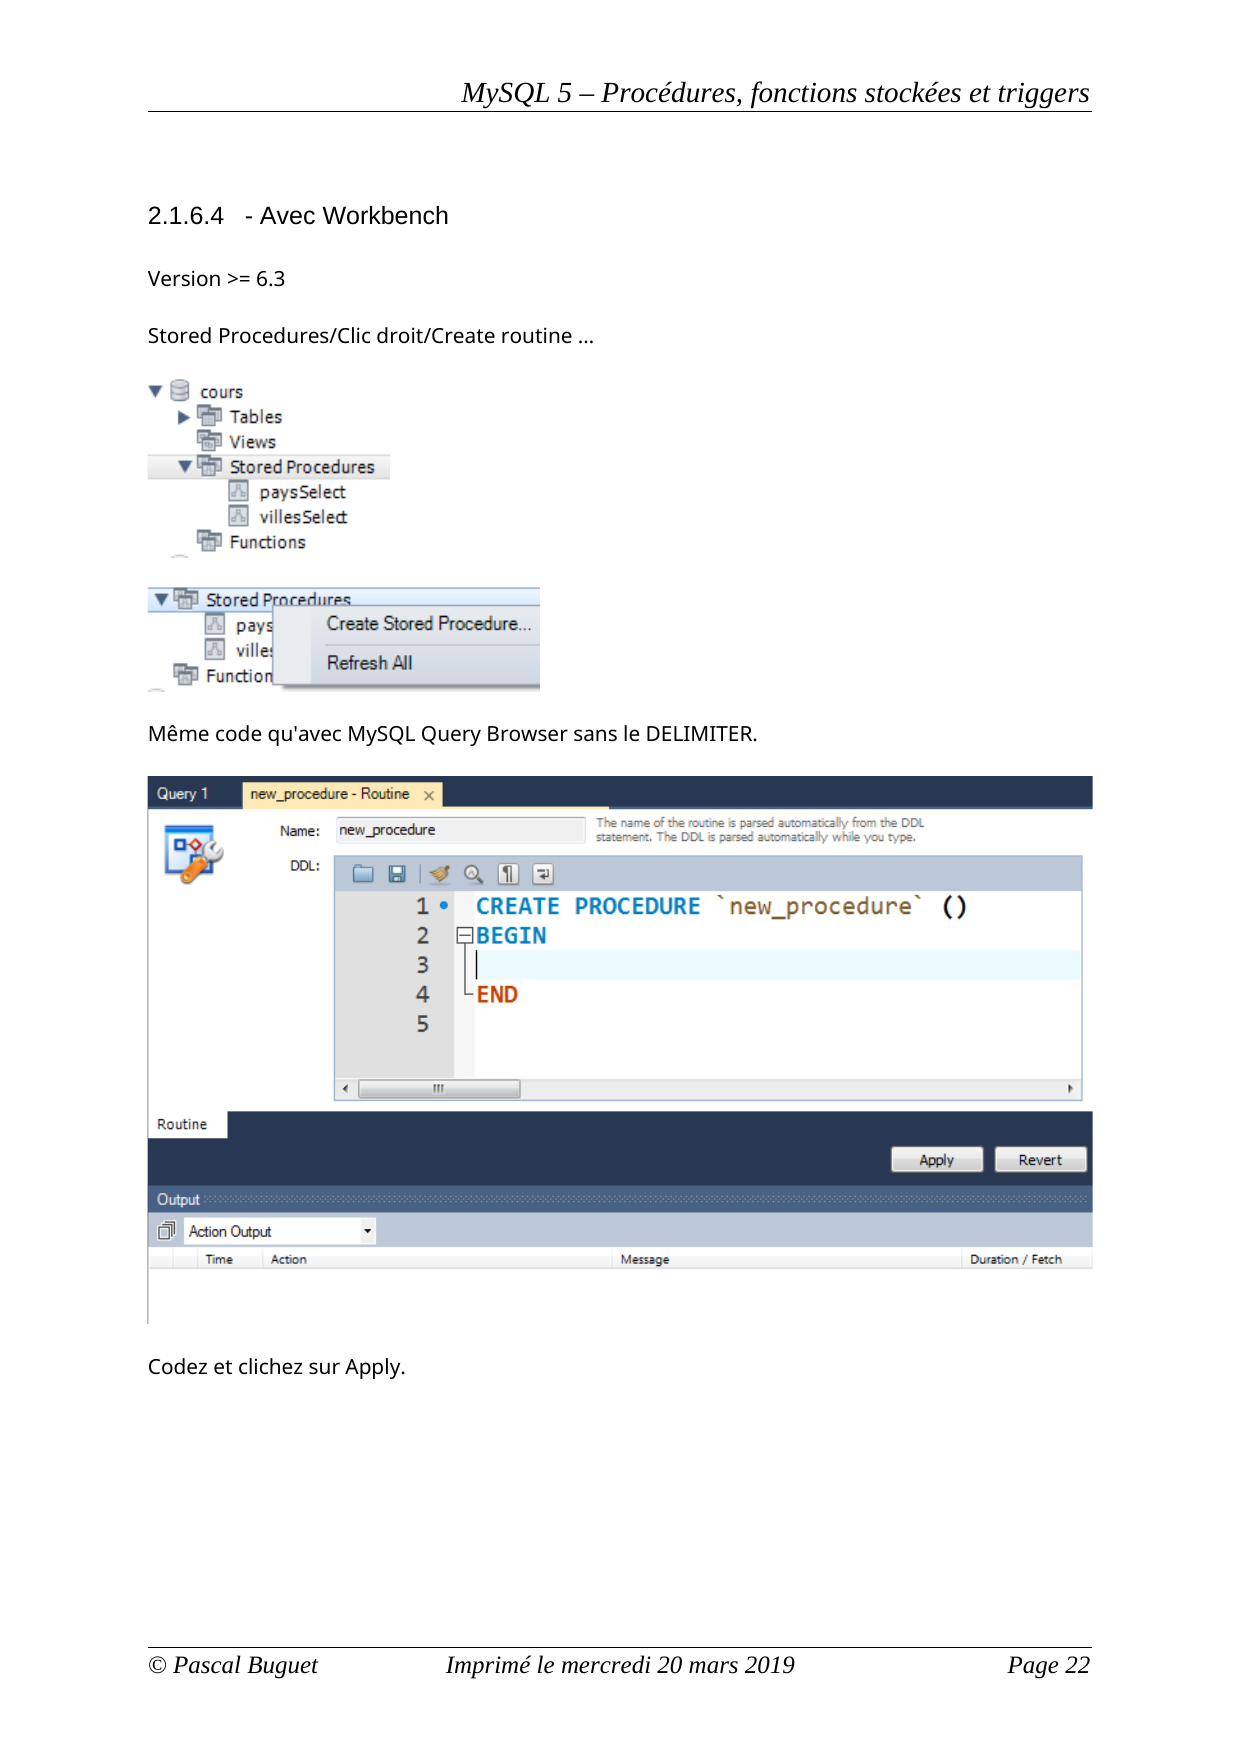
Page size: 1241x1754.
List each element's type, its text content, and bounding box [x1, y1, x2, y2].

picture [147, 776, 1093, 1324]
picture [147, 378, 390, 558]
text Version >= 6.3 [148, 264, 1092, 293]
text Codez et clichez sur Apply. [148, 1352, 1092, 1380]
picture [147, 586, 540, 692]
text Même code qu'avec MySQL Query Browser sans le DELIMITER. [148, 719, 1092, 748]
text Stored Procedures/Clic droit/Create routine … [148, 321, 1092, 350]
subtitle - Avec Workbench [148, 201, 1092, 230]
